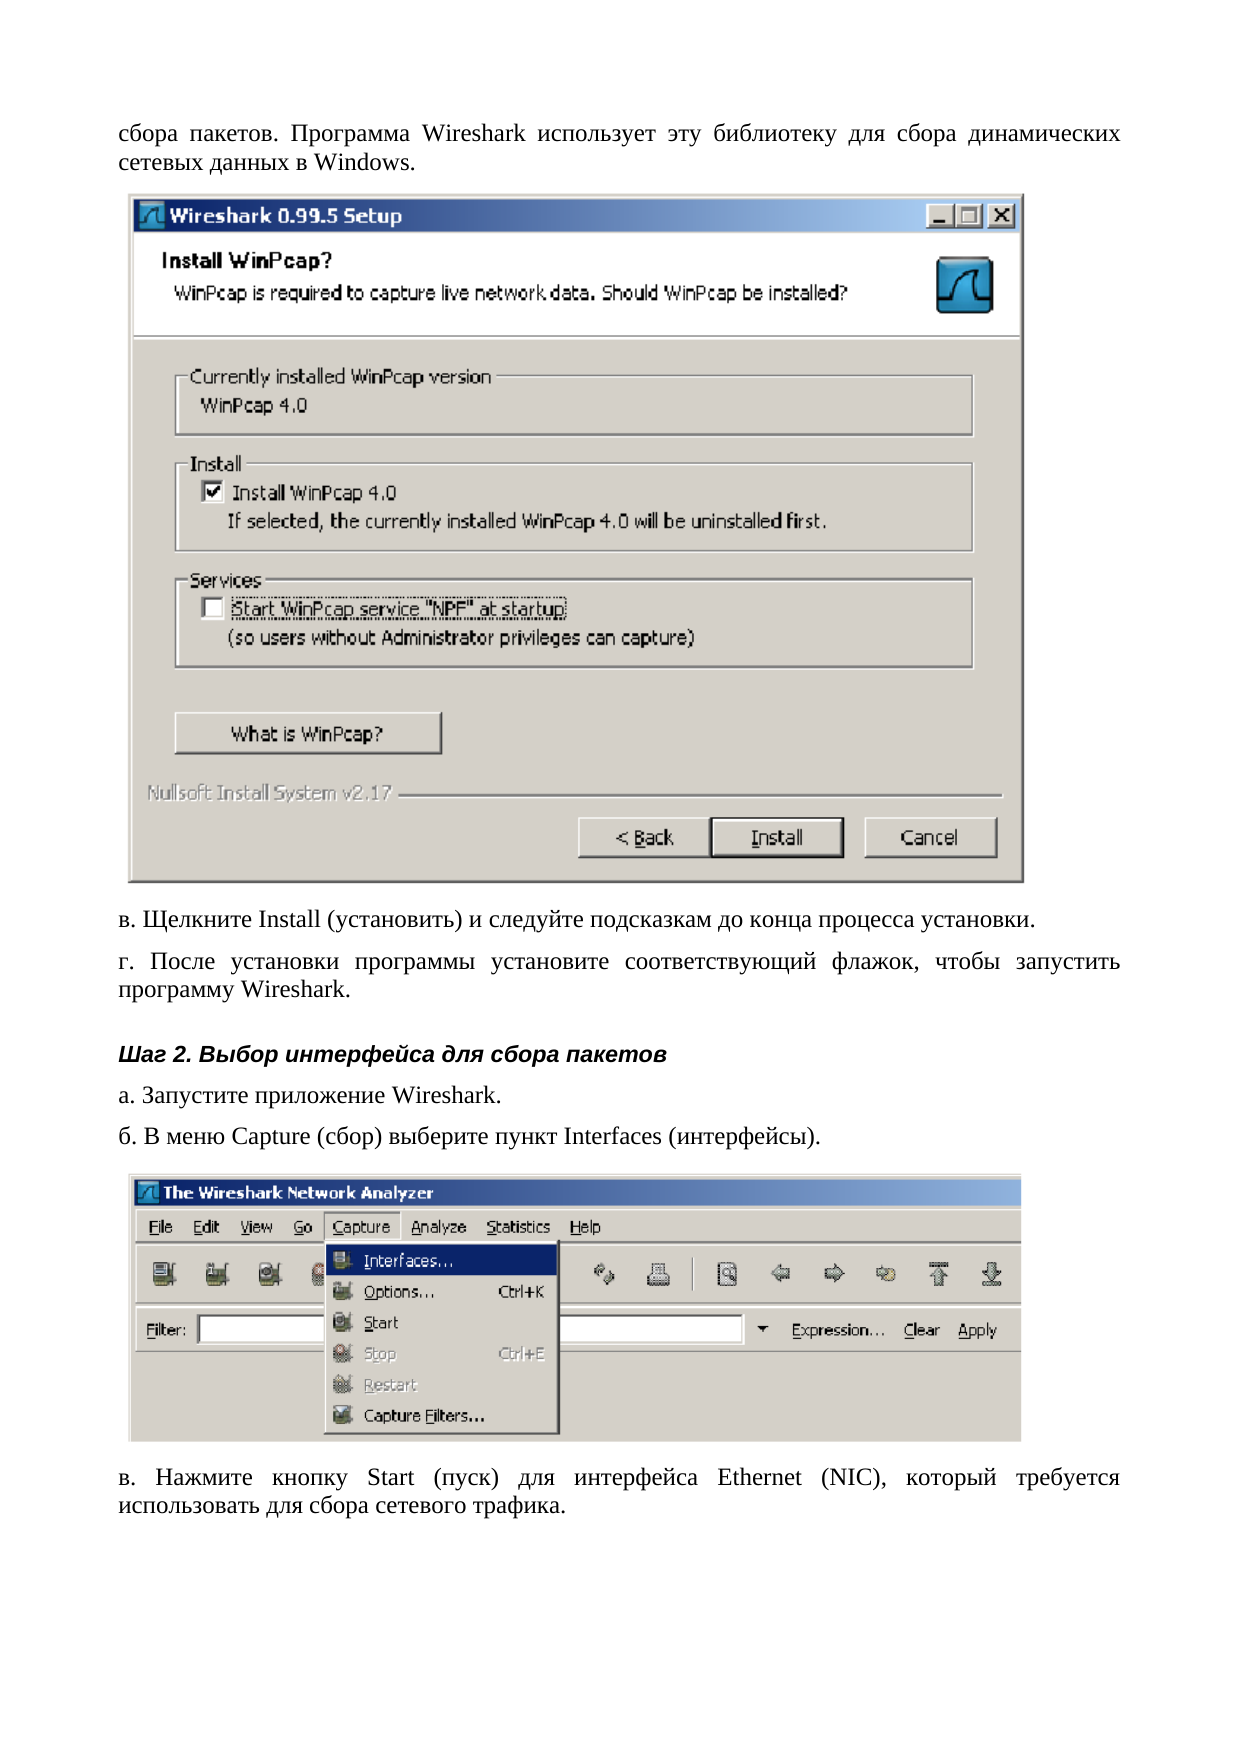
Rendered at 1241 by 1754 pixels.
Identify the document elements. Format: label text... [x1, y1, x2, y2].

picture [118, 1162, 1033, 1450]
subtitle Шаг 2. Выбор интерфейса для сбора пакетов [118, 1041, 1122, 1067]
picture [118, 188, 1033, 892]
text сбора пакетов. Программа Wireshark использует эту библиотеку для сбора динамических сетевых данных в Windows. [118, 118, 1122, 176]
text г. После установки программы установите соответствующий флажок, чтобы запустить программу Wireshark. [118, 946, 1122, 1003]
text в. Нажмите кнопку Start (пуск) для интерфейса Ethernet (NIC), который требуется использовать для сбора сетевого трафика. [118, 1462, 1122, 1519]
text а. Запустите приложение Wireshark. [118, 1080, 1122, 1109]
text в. Щелкните Install (установить) и следуйте подсказкам до конца процесса установки. [118, 904, 1122, 933]
text б. В меню Capture (сбор) выберите пункт Interfaces (интерфейсы). [118, 1121, 1122, 1150]
